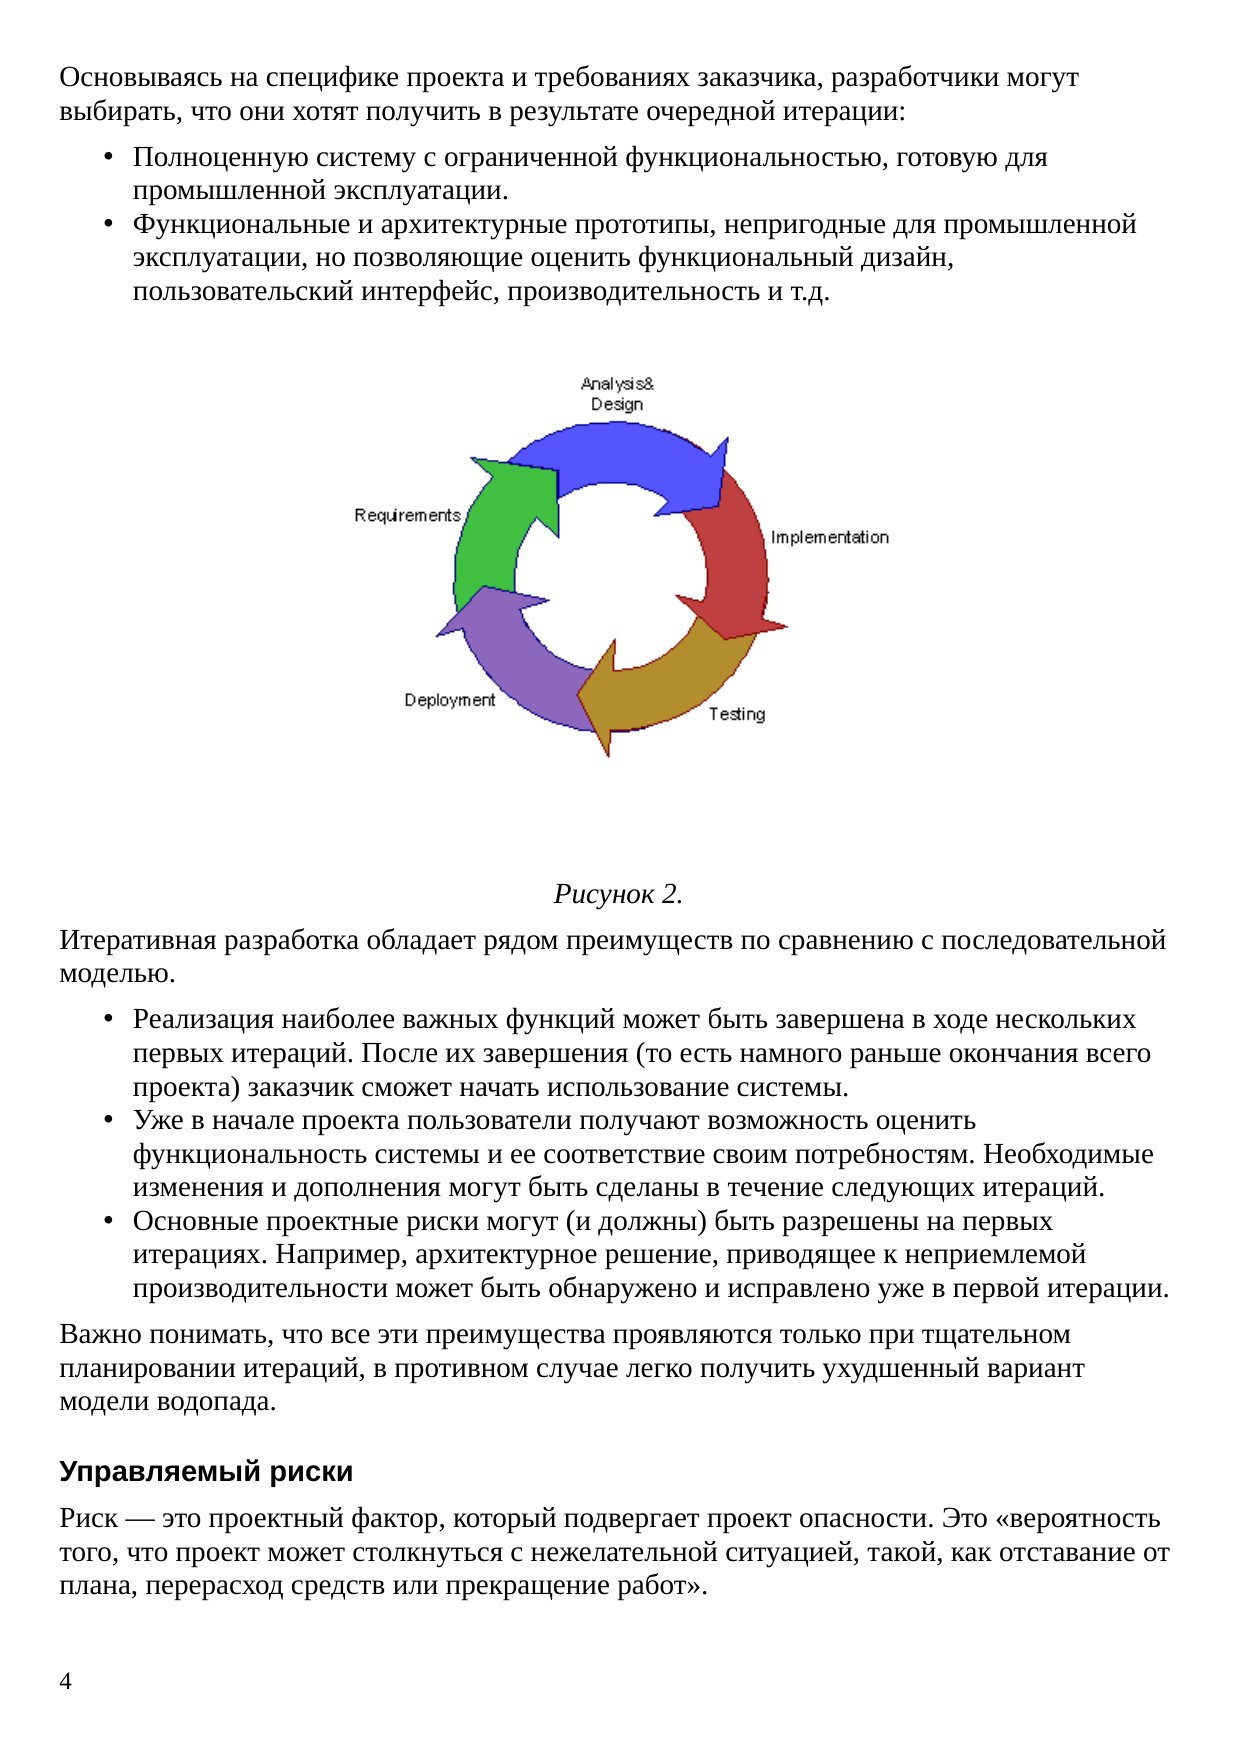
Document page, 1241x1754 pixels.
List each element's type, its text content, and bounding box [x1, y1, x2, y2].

list Полноценную систему с ограниченной функциональностью, готовую для промышленной эксплуатации. [103, 139, 1181, 206]
text Риск — это проектный фактор, который подвергает проект опасности. Это «вероятность того, что проект может столкнуться с нежелательной ситуацией, такой, как отставание от плана, перерасход средств или прекращение работ». [59, 1500, 1181, 1601]
list Функциональные и архитектурные прототипы, непригодные для промышленной эксплуатации, но позволяющие оценить функциональный дизайн, пользовательский интерфейс, производительность и т.д. [103, 206, 1181, 307]
picture [321, 365, 920, 797]
list Реализация наиболее важных функций может быть завершена в ходе нескольких первых итераций. После их завершения (то есть намного раньше окончания всего проекта) заказчик сможет начать использование системы. [103, 1002, 1181, 1102]
text Важно понимать, что все эти преимущества проявляются только при тщательном планировании итераций, в противном случае легко получить ухудшенный вариант модели водопада. [59, 1316, 1181, 1417]
text Рисунок 2. [59, 842, 1181, 909]
text Основываясь на специфике проекта и требованиях заказчика, разработчики могут выбирать, что они хотят получить в результате очередной итерации: [59, 59, 1181, 126]
subtitle Управляемый риски [59, 1454, 1181, 1488]
list Уже в начале проекта пользователи получают возможность оценить функциональность системы и ее соответствие своим потребностям. Необходимые изменения и дополнения могут быть сделаны в течение следующих итераций. [103, 1102, 1181, 1203]
list Основные проектные риски могут (и должны) быть разрешены на первых итерациях. Например, архитектурное решение, приводящее к неприемлемой производительности может быть обнаружено и исправлено уже в первой итерации. [103, 1203, 1181, 1304]
text Итеративная разработка обладает рядом преимуществ по сравнению с последовательной моделью. [59, 922, 1181, 989]
